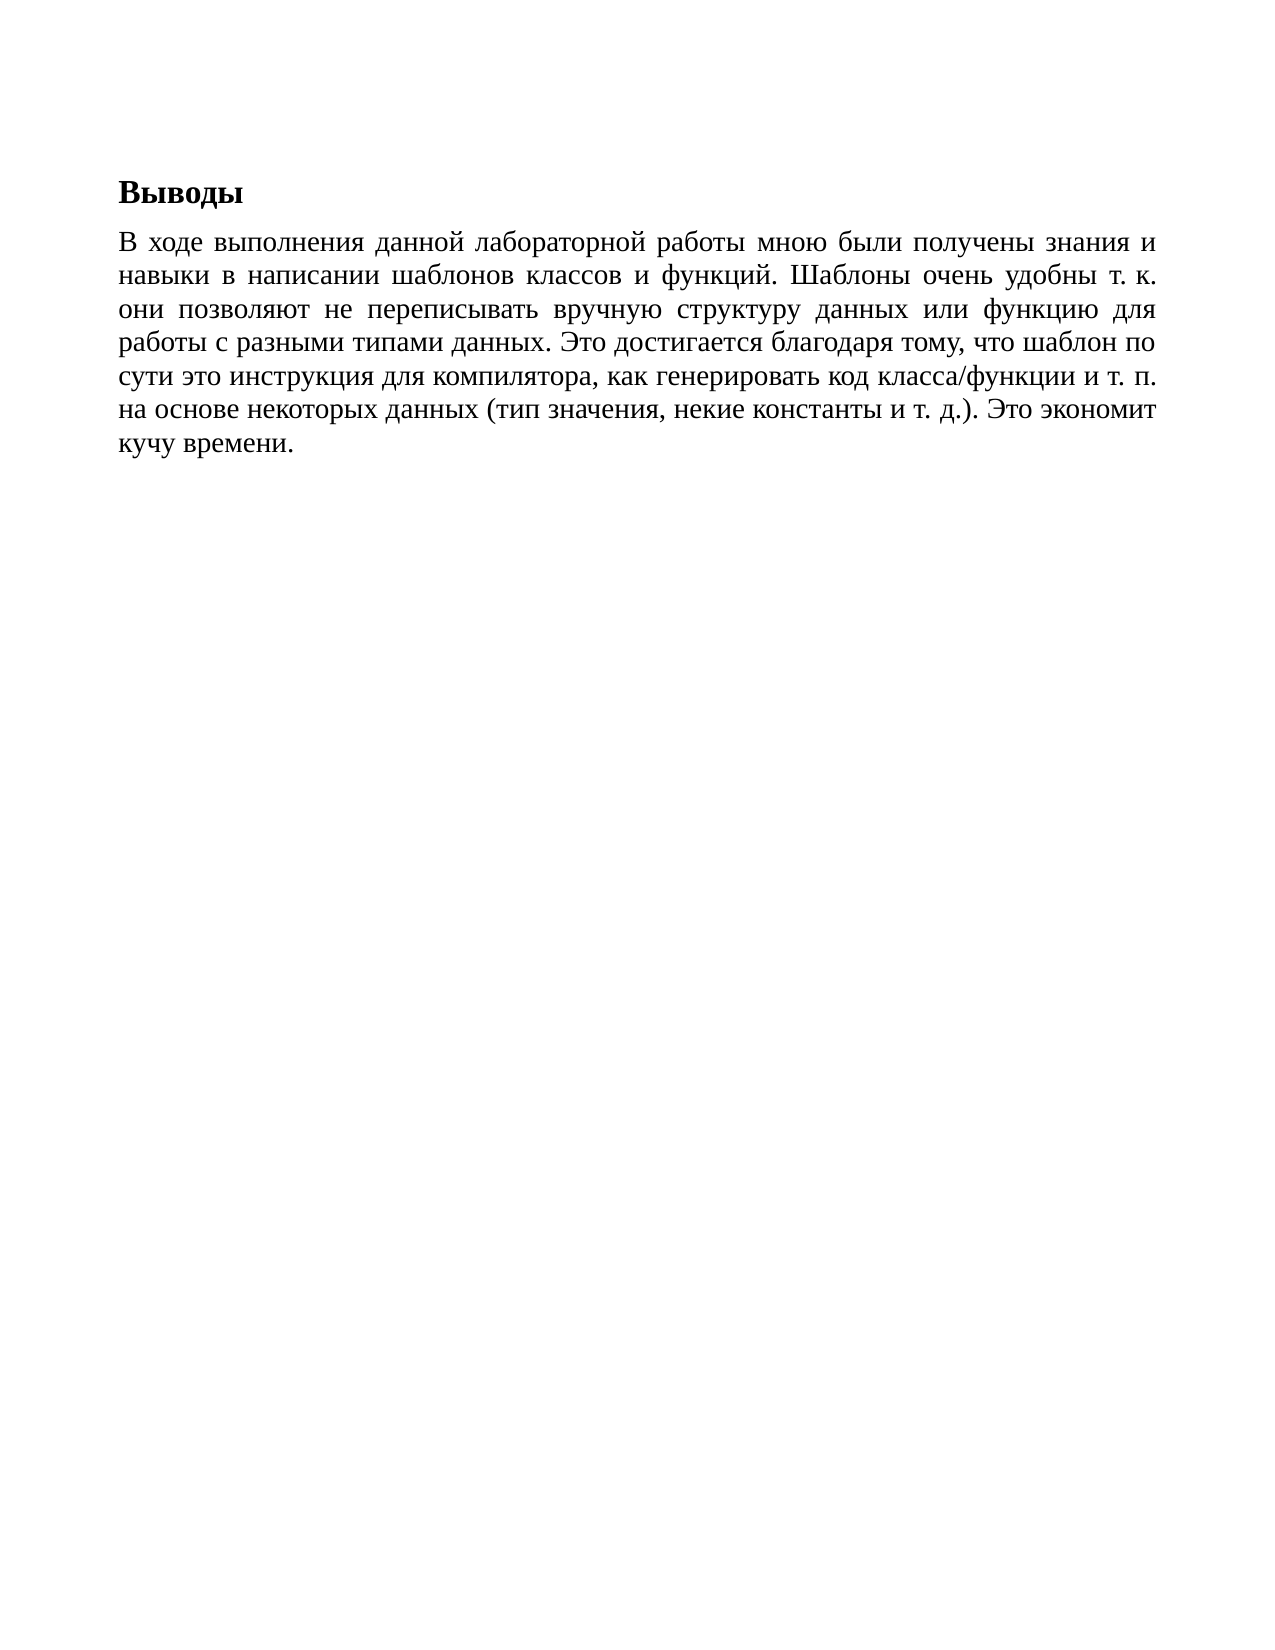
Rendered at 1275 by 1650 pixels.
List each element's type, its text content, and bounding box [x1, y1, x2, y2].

subtitle Выводы [118, 172, 1157, 211]
text В ходе выполнения данной лабораторной работы мною были получены знания и навыки в написании шаблонов классов и функций. Шаблоны очень удобны т. к. они позволяют не переписывать вручную структуру данных или функцию для работы с разными типами данных. Это достигается благодаря тому, что шаблон по сути это инструкция для компилятора, как генерировать код класса/функции и т. п. на основе некоторых данных (тип значения, некие константы и т. д.). Это экономит кучу времени. [118, 224, 1157, 458]
